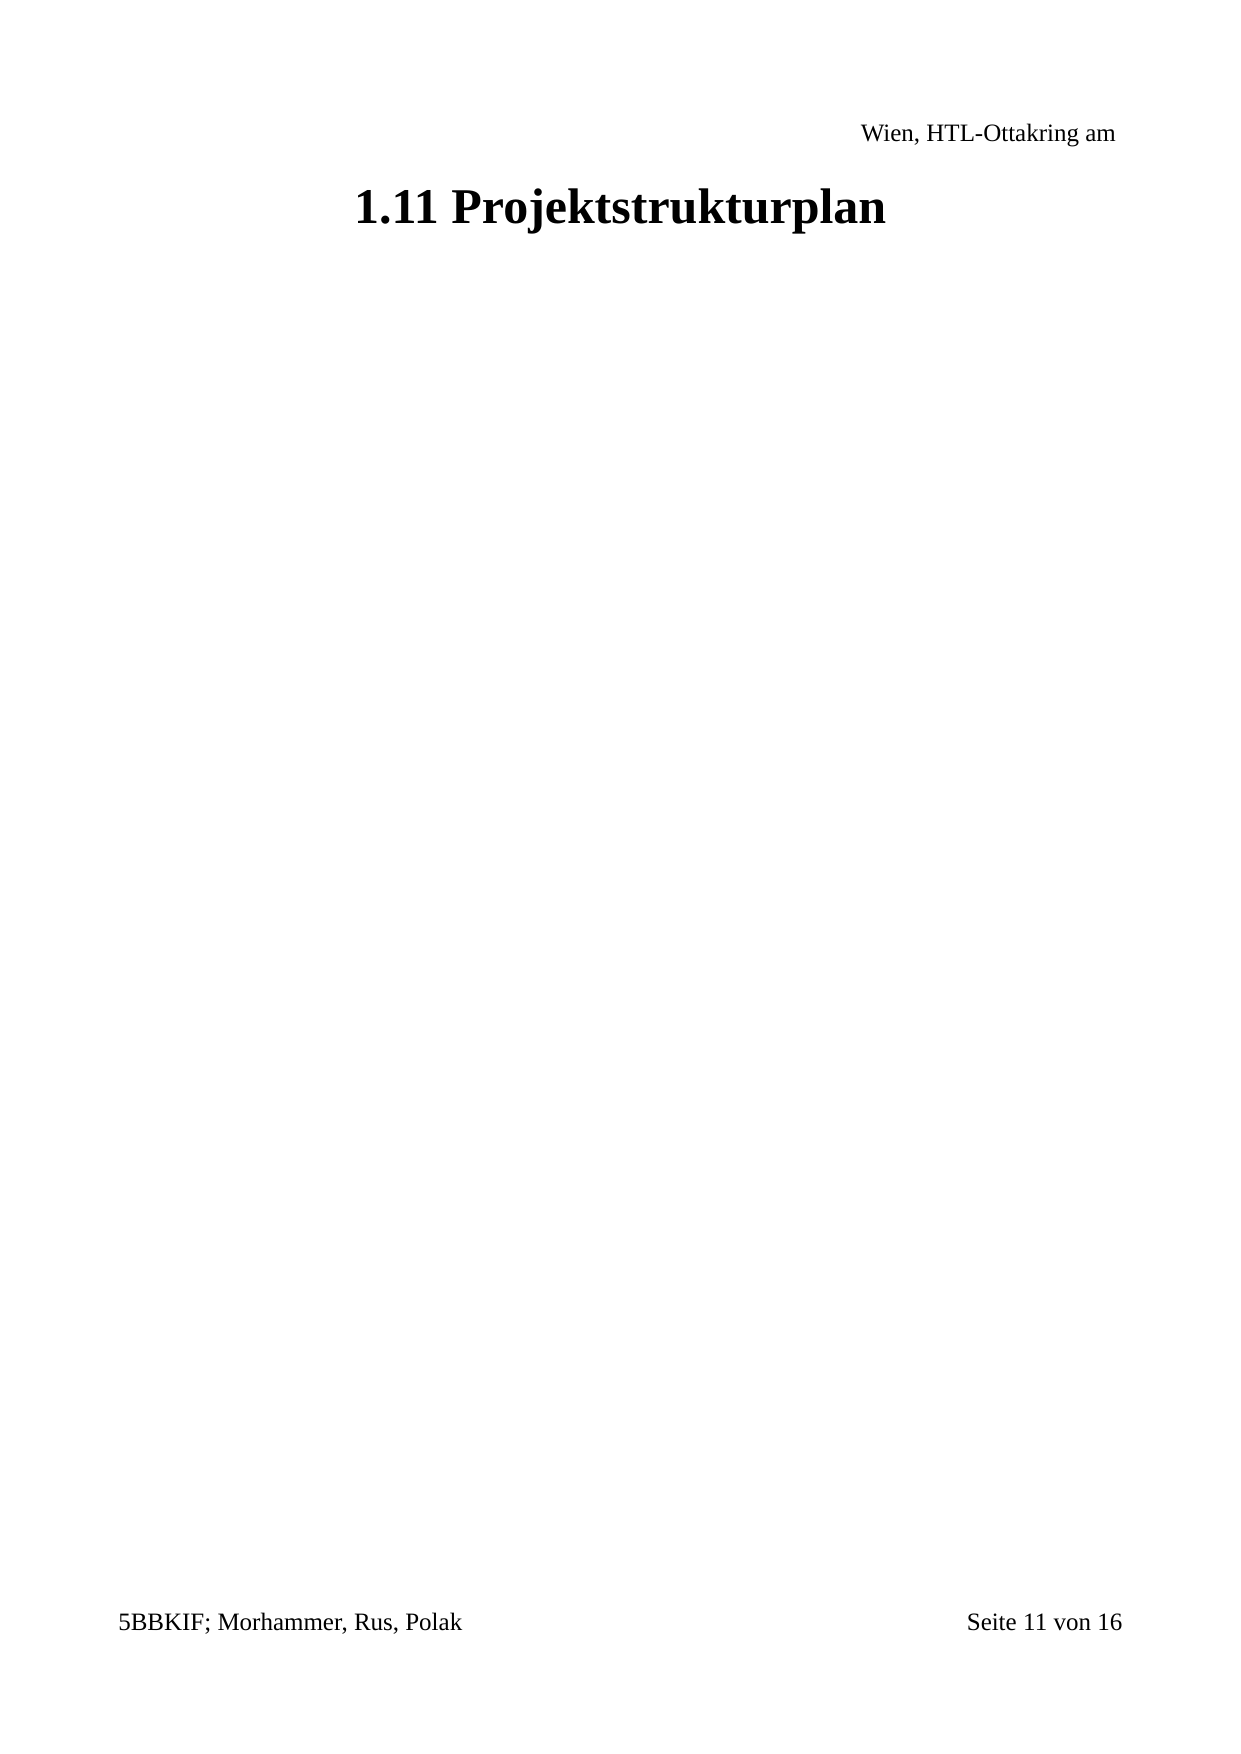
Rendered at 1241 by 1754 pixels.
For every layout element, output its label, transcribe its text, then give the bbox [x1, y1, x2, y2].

subtitle 1.11 Projektstrukturplan [118, 176, 1122, 234]
